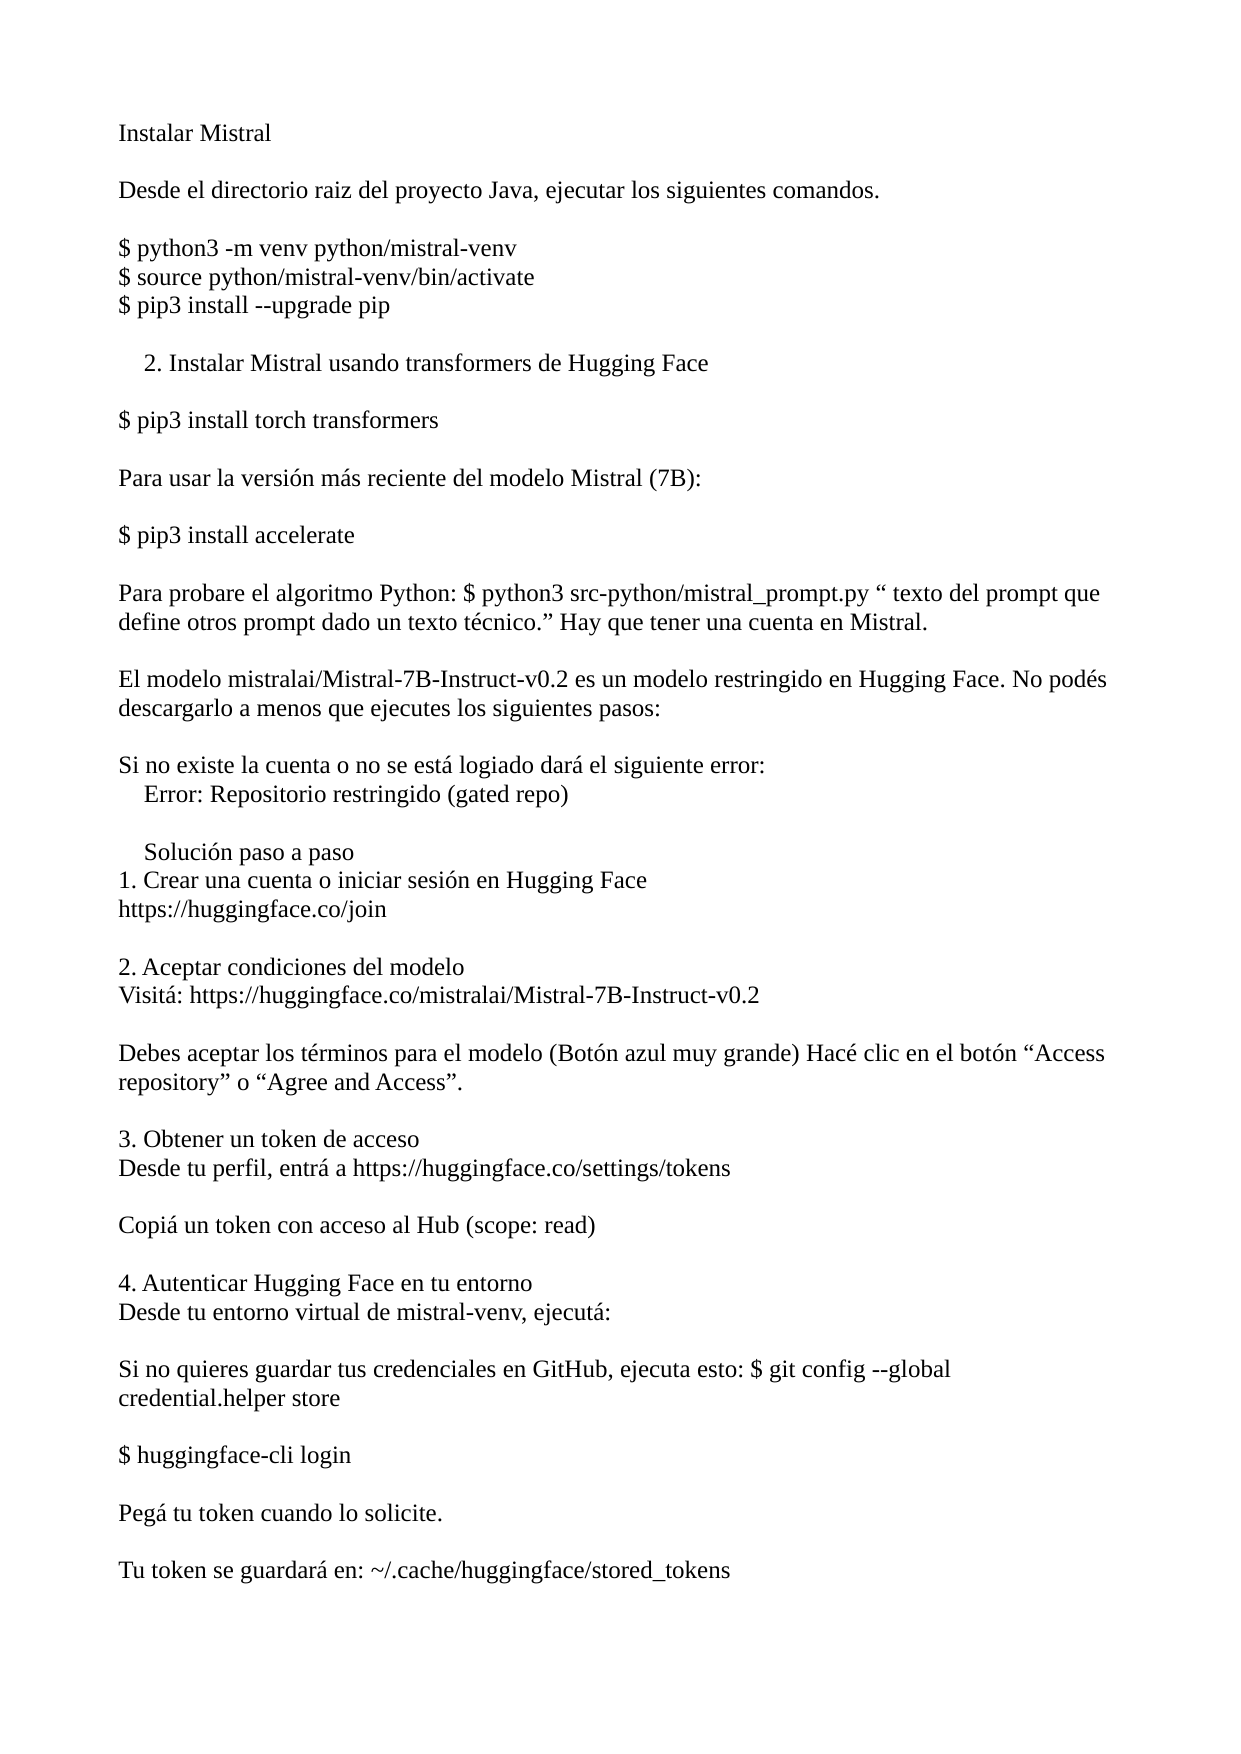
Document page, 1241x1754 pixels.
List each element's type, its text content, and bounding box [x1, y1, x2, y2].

text Pegá tu token cuando lo solicite. [118, 1498, 1122, 1527]
text Copiá un token con acceso al Hub (scope: read) [118, 1211, 1122, 1239]
text 1. Crear una cuenta o iniciar sesión en Hugging Face [118, 866, 1122, 894]
text Desde el directorio raiz del proyecto Java, ejecutar los siguientes comandos. [118, 176, 1122, 204]
text Debes aceptar los términos para el modelo (Botón azul muy grande) Hacé clic en el botón “Access repository” o “Agree and Access”. [118, 1038, 1122, 1096]
text $ huggingface-cli login [118, 1441, 1122, 1469]
text Instalar Mistral [118, 118, 1122, 147]
text 3. Obtener un token de acceso [118, 1124, 1122, 1153]
text 4. Autenticar Hugging Face en tu entorno [118, 1268, 1122, 1297]
text $ source python/mistral-venv/bin/activate [118, 262, 1122, 291]
text Desde tu perfil, entrá a https://huggingface.co/settings/tokens [118, 1153, 1122, 1182]
text $ python3 -m venv python/mistral-venv [118, 233, 1122, 262]
text Para probare el algoritmo Python: $ python3 src-python/mistral_prompt.py “ texto del prompt que define otros prompt dado un texto técnico.” Hay que tener una cuenta en Mistral. [118, 578, 1122, 636]
text Para usar la versión más reciente del modelo Mistral (7B): [118, 463, 1122, 492]
text 2. Aceptar condiciones del modelo [118, 952, 1122, 981]
text ❌ Error: Repositorio restringido (gated repo) [118, 779, 1122, 808]
text ✅ 2. Instalar Mistral usando transformers de Hugging Face [118, 348, 1122, 377]
text Desde tu entorno virtual de mistral-venv, ejecutá: [118, 1297, 1122, 1326]
text El modelo mistralai/Mistral-7B-Instruct-v0.2 es un modelo restringido en Hugging Face. No podés descargarlo a menos que ejecutes los siguientes pasos: [118, 664, 1122, 722]
text Si no quieres guardar tus credenciales en GitHub, ejecuta esto: $ git config --global credential.helper store [118, 1354, 1122, 1412]
text https://huggingface.co/join [118, 894, 1122, 923]
text ✅ Solución paso a paso [118, 837, 1122, 866]
text $ pip3 install torch transformers [118, 406, 1122, 434]
text $ pip3 install --upgrade pip [118, 291, 1122, 319]
text $ pip3 install accelerate [118, 521, 1122, 549]
text Tu token se guardará en: ~/.cache/huggingface/stored_tokens [118, 1556, 1122, 1584]
text Visitá: https://huggingface.co/mistralai/Mistral-7B-Instruct-v0.2 [118, 981, 1122, 1009]
text Si no existe la cuenta o no se está logiado dará el siguiente error: [118, 751, 1122, 779]
